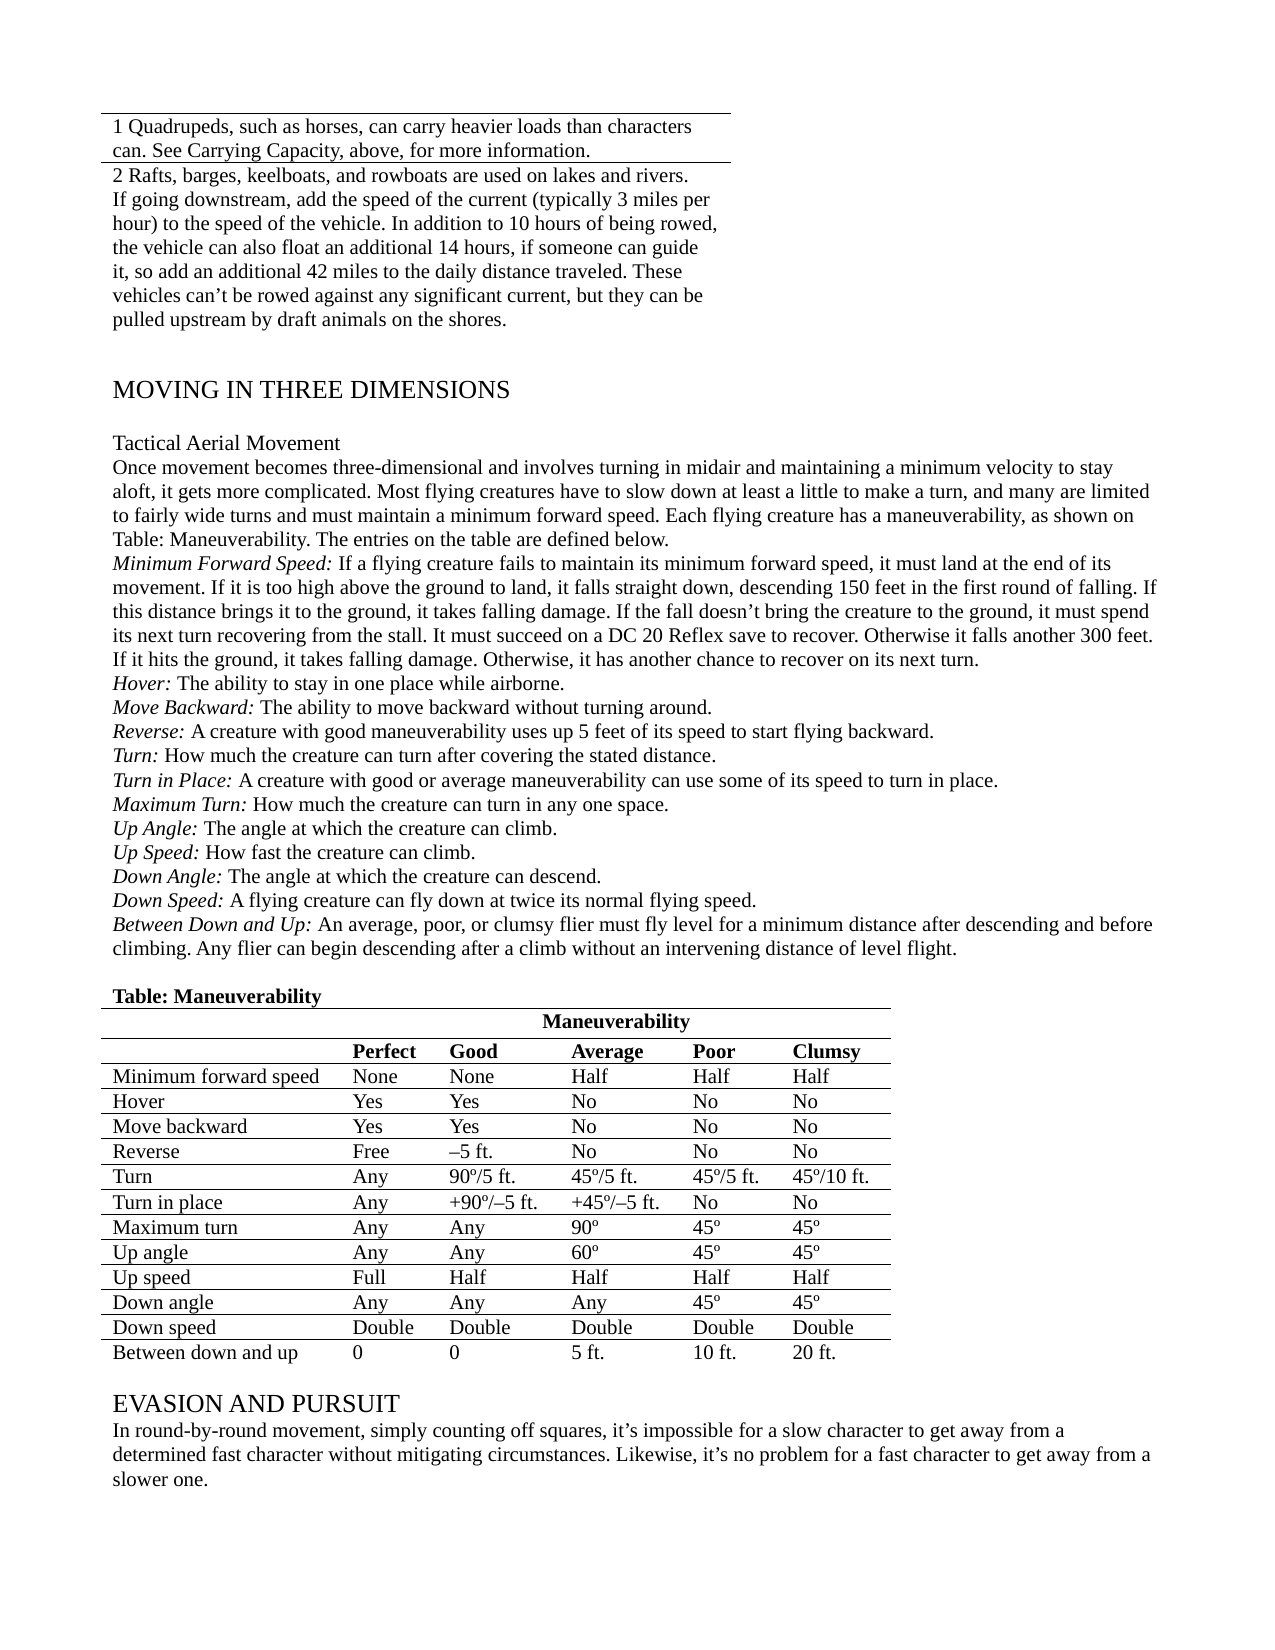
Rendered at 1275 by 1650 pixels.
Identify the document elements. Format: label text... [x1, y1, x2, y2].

text Up Angle: The angle at which the creature can climb. [112, 816, 1162, 840]
text Turn: How much the creature can turn after covering the stated distance. [112, 743, 1162, 767]
table_cell No [781, 1114, 891, 1138]
table_cell No [681, 1139, 781, 1163]
text Between Down and Up: An average, poor, or clumsy flier must fly level for a minimum distance after descending and before climbing. Any flier can begin descending after a climb without an intervening distance of level flight. [112, 912, 1162, 960]
table_cell Yes [341, 1089, 438, 1113]
table_cell Half [781, 1265, 891, 1289]
table_cell Any [341, 1215, 438, 1239]
table_cell Half [681, 1064, 781, 1088]
table_cell No [781, 1190, 891, 1214]
table_cell Yes [438, 1089, 560, 1113]
table_cell Down speed [101, 1315, 341, 1339]
table_cell Any [341, 1165, 438, 1188]
table_cell No [560, 1114, 681, 1138]
table_cell –5 ft. [438, 1139, 560, 1163]
table_cell None [438, 1064, 560, 1088]
table_cell +90º/–5 ft. [438, 1190, 560, 1214]
table_cell 45º [781, 1215, 891, 1239]
table_cell Maximum turn [101, 1215, 341, 1239]
text MOVING IN THREE DIMENSIONS [112, 374, 1162, 404]
table_cell Move backward [101, 1114, 341, 1138]
text Down Speed: A flying creature can fly down at twice its normal flying speed. [112, 888, 1162, 912]
table_header Table: Maneuverability [101, 984, 891, 1008]
table_cell 10 ft. [681, 1340, 781, 1364]
table_cell Good [438, 1039, 560, 1063]
table_cell Double [560, 1315, 681, 1339]
table_cell +45º/–5 ft. [560, 1190, 681, 1214]
table_cell Poor [681, 1039, 781, 1063]
text EVASION AND PURSUIT [112, 1388, 1162, 1418]
text In round-by-round movement, simply counting off squares, it’s impossible for a slow character to get away from a determined fast character without mitigating circumstances. Likewise, it’s no problem for a fast character to get away from a slower one. [112, 1418, 1162, 1491]
table_cell Free [341, 1139, 438, 1163]
table_cell Perfect [341, 1039, 438, 1063]
text Down Angle: The angle at which the creature can descend. [112, 864, 1162, 888]
table_cell Double [781, 1315, 891, 1339]
text Up Speed: How fast the creature can climb. [112, 840, 1162, 864]
table_cell [101, 1009, 341, 1038]
table_cell 60º [560, 1240, 681, 1264]
table_cell Full [341, 1265, 438, 1289]
table_cell Average [560, 1039, 681, 1063]
table_cell Half [438, 1265, 560, 1289]
table_cell 90º/5 ft. [438, 1165, 560, 1188]
table_cell Yes [438, 1114, 560, 1138]
table_cell Any [341, 1190, 438, 1214]
table_cell Half [781, 1064, 891, 1088]
table_cell Up speed [101, 1265, 341, 1289]
text Maximum Turn: How much the creature can turn in any one space. [112, 792, 1162, 816]
table_cell None [341, 1064, 438, 1088]
table_cell No [681, 1190, 781, 1214]
table_cell 45º [781, 1240, 891, 1264]
table_cell Turn [101, 1165, 341, 1188]
table_cell Reverse [101, 1139, 341, 1163]
table_cell No [681, 1114, 781, 1138]
table_cell Double [341, 1315, 438, 1339]
table_cell No [560, 1139, 681, 1163]
table_cell Any [438, 1215, 560, 1239]
table_cell 45º [681, 1290, 781, 1314]
text Turn in Place: A creature with good or average maneuverability can use some of its speed to turn in place. [112, 767, 1162, 792]
table_cell Double [681, 1315, 781, 1339]
table_cell Half [560, 1064, 681, 1088]
table_cell 45º [681, 1240, 781, 1264]
table_cell Turn in place [101, 1190, 341, 1214]
table_cell 20 ft. [781, 1340, 891, 1364]
table_cell 0 [438, 1340, 560, 1364]
table_cell 45º/10 ft. [781, 1165, 891, 1188]
table_cell Clumsy [781, 1039, 891, 1063]
table_cell Any [341, 1290, 438, 1314]
table_cell No [781, 1089, 891, 1113]
table_cell No [781, 1139, 891, 1163]
table_cell Down angle [101, 1290, 341, 1314]
text Minimum Forward Speed: If a flying creature fails to maintain its minimum forward speed, it must land at the end of its movement. If it is too high above the ground to land, it falls straight down, descending 150 feet in the first round of falling. If this distance brings it to the ground, it takes falling damage. If the fall doesn’t bring the creature to the ground, it must spend its next turn recovering from the stall. It must succeed on a DC 20 Reflex save to recover. Otherwise it falls another 300 feet. If it hits the ground, it takes falling damage. Otherwise, it has another chance to recover on its next turn. [112, 551, 1162, 671]
table_cell Yes [341, 1114, 438, 1138]
table_cell Hover [101, 1089, 341, 1113]
table_cell 5 ft. [560, 1340, 681, 1364]
table_cell 1 Quadrupeds, such as horses, can carry heavier loads than characters can. See Carrying Capacity, above, for more information. [101, 114, 731, 162]
table_cell Any [438, 1290, 560, 1314]
table_cell No [560, 1089, 681, 1113]
table_cell Minimum forward speed [101, 1064, 341, 1088]
table_cell Up angle [101, 1240, 341, 1264]
table_cell Maneuverability [341, 1009, 891, 1038]
table_cell 0 [341, 1340, 438, 1364]
table_cell [101, 1039, 341, 1063]
table_cell Between down and up [101, 1340, 341, 1364]
table_cell Any [438, 1240, 560, 1264]
table_cell Any [341, 1240, 438, 1264]
text Reverse: A creature with good maneuverability uses up 5 feet of its speed to start flying backward. [112, 719, 1162, 743]
text Once movement becomes three-dimensional and involves turning in midair and maintaining a minimum velocity to stay aloft, it gets more complicated. Most flying creatures have to slow down at least a little to make a turn, and many are limited to fairly wide turns and must maintain a minimum forward speed. Each flying creature has a maneuverability, as shown on Table: Maneuverability. The entries on the table are defined below. [112, 455, 1162, 551]
table_cell 45º [681, 1215, 781, 1239]
table_cell Double [438, 1315, 560, 1339]
table_cell 45º/5 ft. [681, 1165, 781, 1188]
text Tactical Aerial Movement [112, 429, 1162, 455]
table_cell 90º [560, 1215, 681, 1239]
table_cell Half [681, 1265, 781, 1289]
table_cell Any [560, 1290, 681, 1314]
table_cell No [681, 1089, 781, 1113]
table_cell 2 Rafts, barges, keelboats, and rowboats are used on lakes and rivers. If going downstream, add the speed of the current (typically 3 miles per hour) to the speed of the vehicle. In addition to 10 hours of being rowed, the vehicle can also float an additional 14 hours, if someone can guide it, so add an additional 42 miles to the daily distance traveled. These vehicles can’t be rowed against any significant current, but they can be pulled upstream by draft animals on the shores. [101, 163, 731, 331]
text Hover: The ability to stay in one place while airborne. [112, 671, 1162, 695]
table_cell 45º/5 ft. [560, 1165, 681, 1188]
text Move Backward: The ability to move backward without turning around. [112, 695, 1162, 719]
table_cell Half [560, 1265, 681, 1289]
table_cell 45º [781, 1290, 891, 1314]
